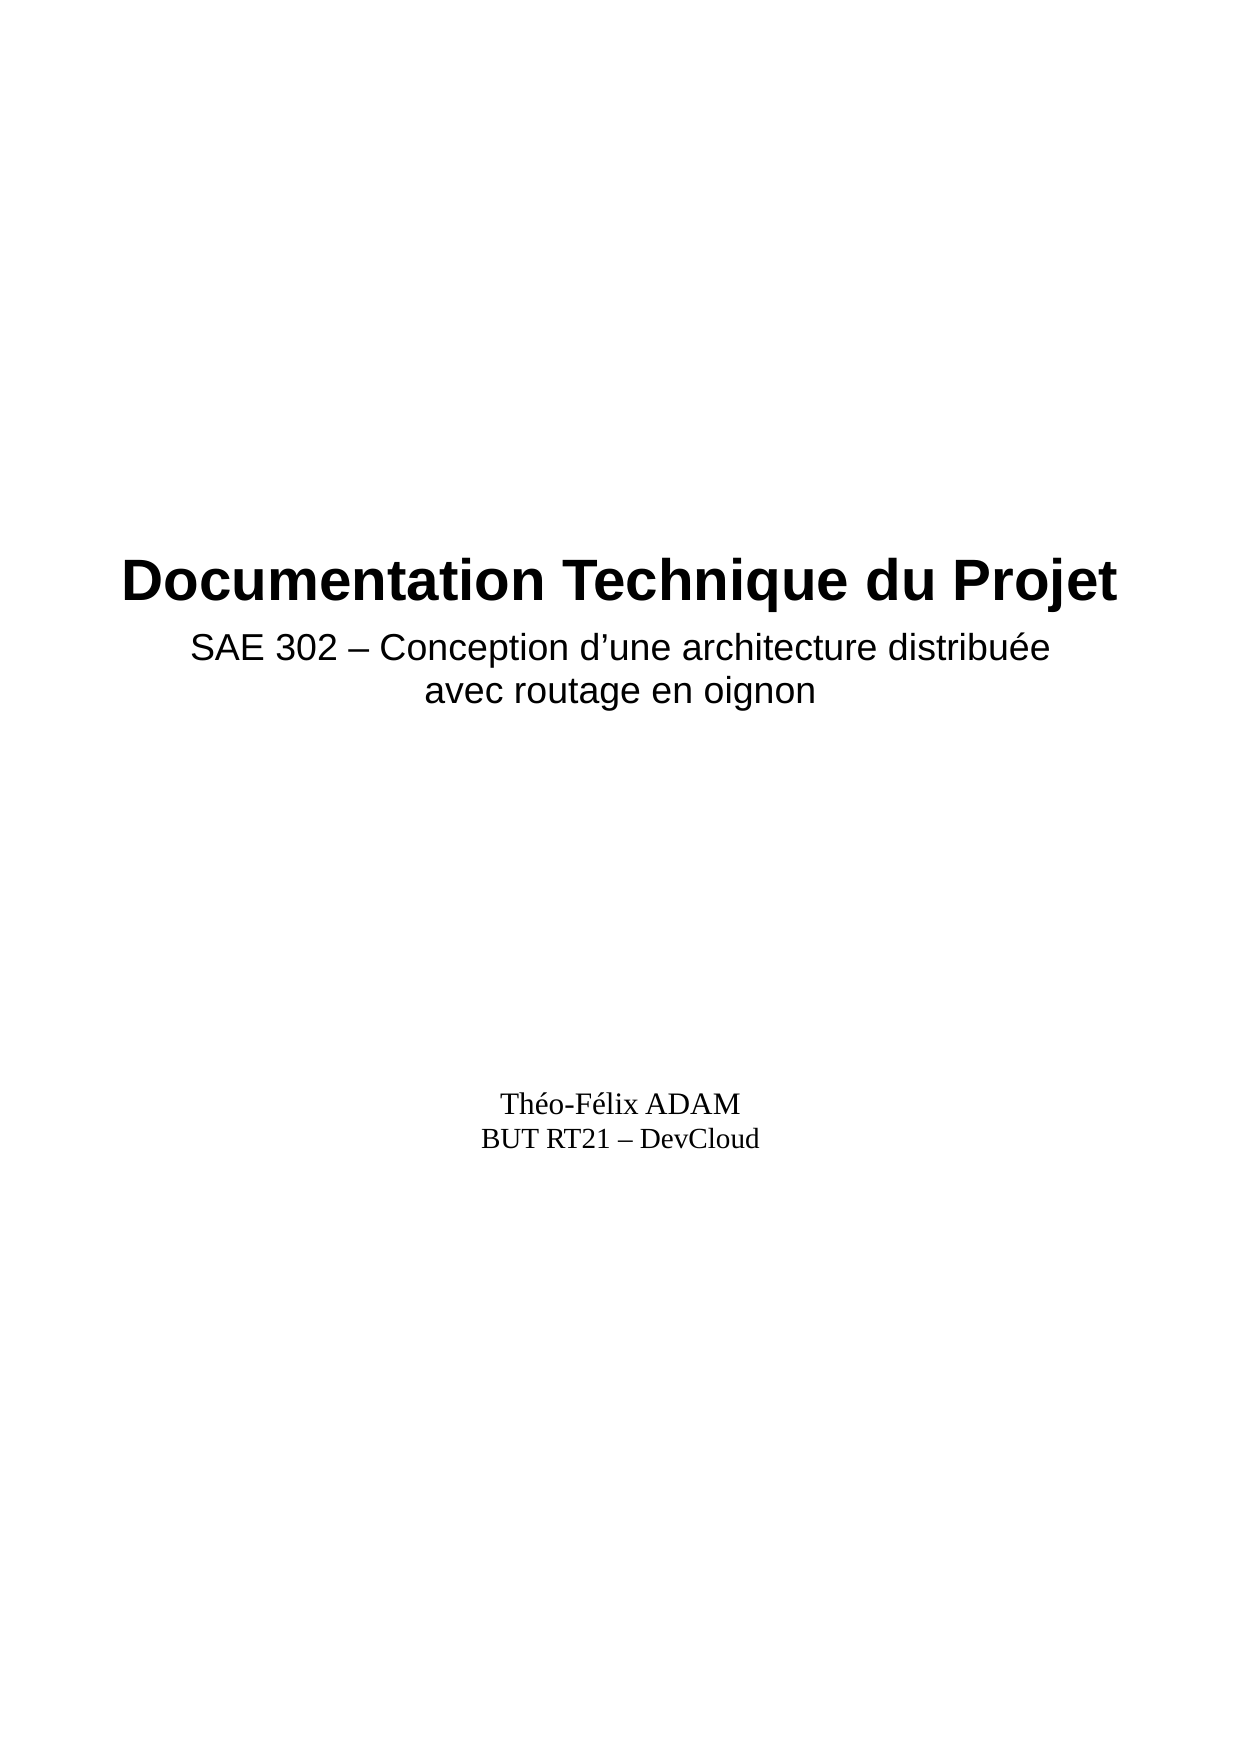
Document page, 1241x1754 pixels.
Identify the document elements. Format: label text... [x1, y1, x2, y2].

title Documentation Technique du Projet [118, 546, 1122, 613]
text Théo-Félix ADAM [118, 1085, 1122, 1121]
text BUT RT21 – DevCloud [118, 1121, 1122, 1155]
subtitle SAE 302 – Conception d’une architecture distribuée [118, 625, 1122, 668]
subtitle avec routage en oignon [118, 668, 1122, 711]
